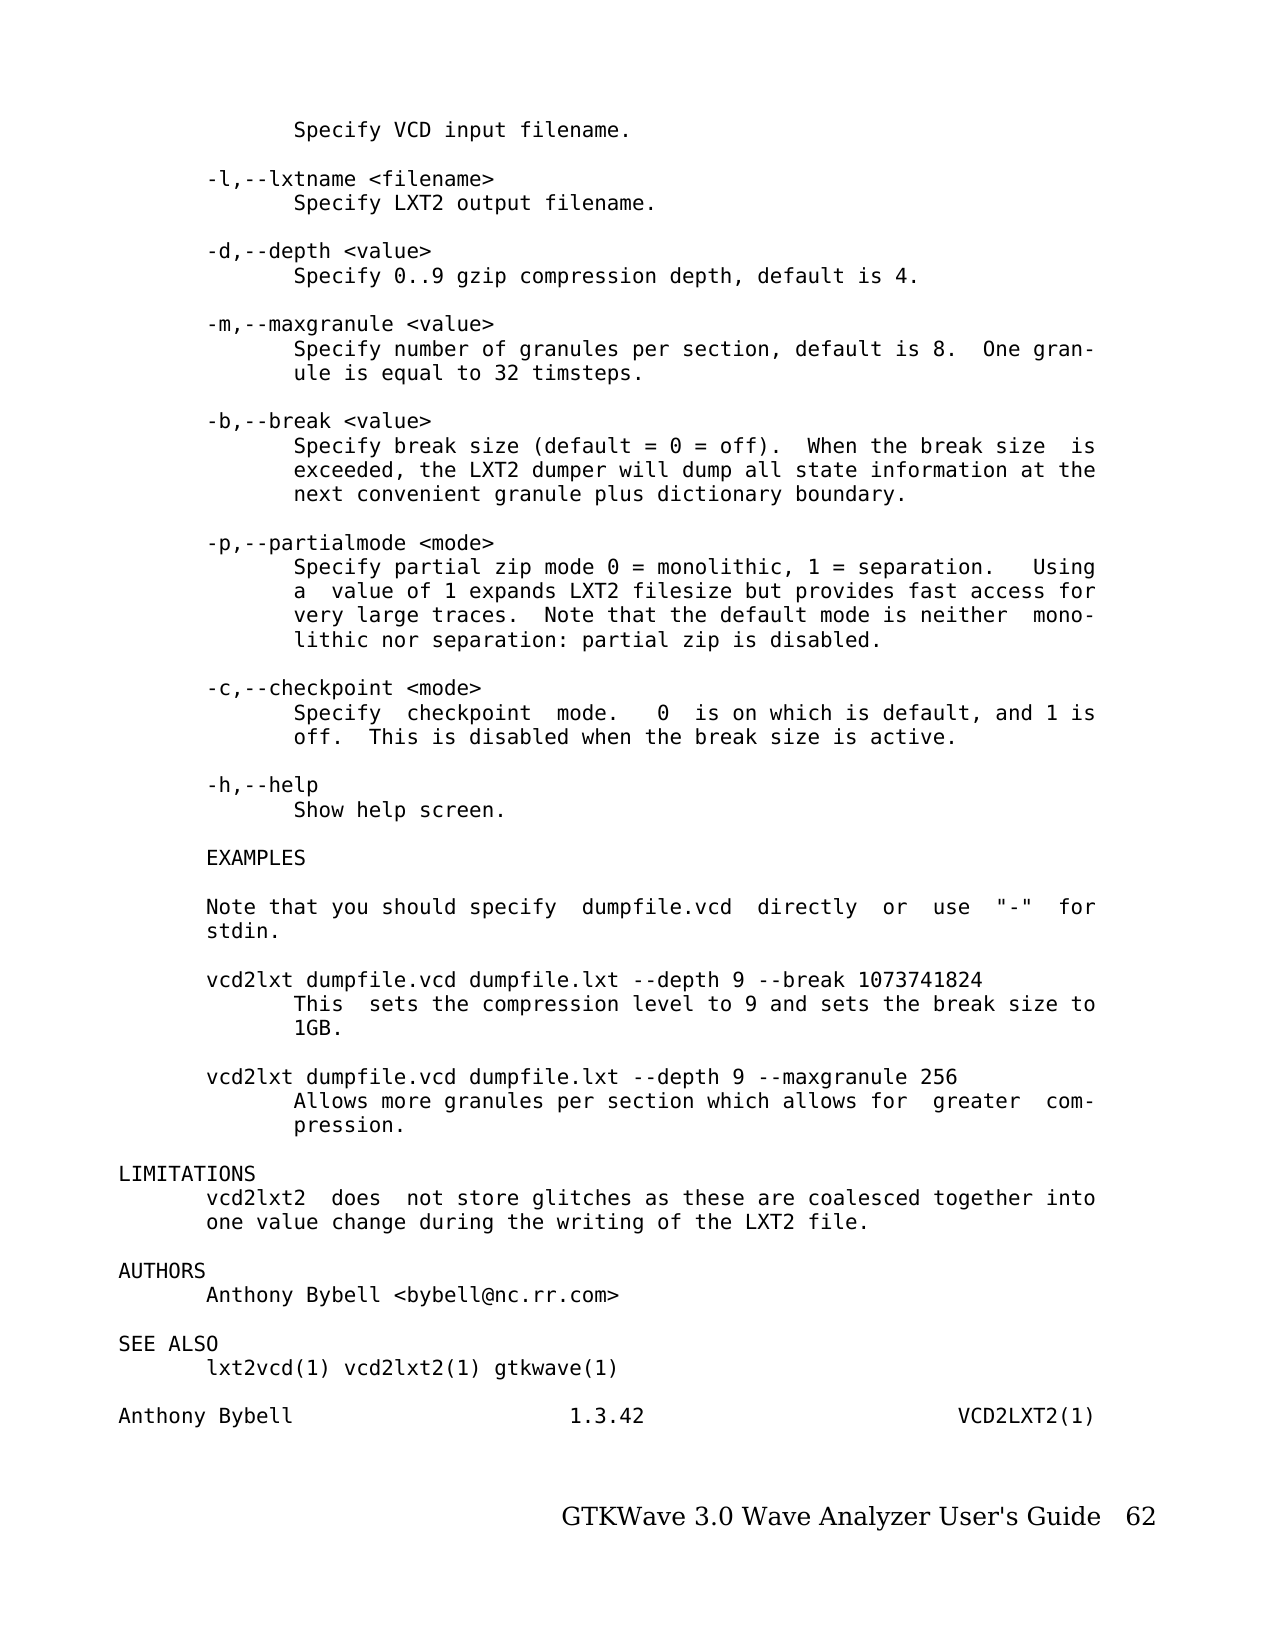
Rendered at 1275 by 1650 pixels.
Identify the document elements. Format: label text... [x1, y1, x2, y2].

text exceeded, the LXT2 dumper will dump all state information at the [118, 458, 1157, 482]
text -b,--break <value> [118, 409, 1157, 434]
text -h,--help [118, 773, 1157, 798]
text Show help screen. [118, 798, 1157, 822]
text Specify break size (default = 0 = off). When the break size is [118, 434, 1157, 458]
text Anthony Bybell 1.3.42 VCD2LXT2(1) [118, 1404, 1157, 1429]
text ule is equal to 32 timsteps. [118, 361, 1157, 385]
text -m,--maxgranule <value> [118, 312, 1157, 337]
text Anthony Bybell <bybell@nc.rr.com> [118, 1283, 1157, 1307]
text 1GB. [118, 1016, 1157, 1040]
text stdin. [118, 919, 1157, 943]
text vcd2lxt2 does not store glitches as these are coalesced together into [118, 1186, 1157, 1210]
text lxt2vcd(1) vcd2lxt2(1) gtkwave(1) [118, 1356, 1157, 1380]
text one value change during the writing of the LXT2 file. [118, 1210, 1157, 1234]
text next convenient granule plus dictionary boundary. [118, 482, 1157, 506]
text vcd2lxt dumpfile.vcd dumpfile.lxt --depth 9 --maxgranule 256 [118, 1065, 1157, 1089]
text Specify checkpoint mode. 0 is on which is default, and 1 is [118, 701, 1157, 725]
text -d,--depth <value> [118, 239, 1157, 264]
text -c,--checkpoint <mode> [118, 676, 1157, 701]
text -l,--lxtname <filename> [118, 167, 1157, 191]
text Specify VCD input filename. [118, 118, 1157, 142]
text pression. [118, 1113, 1157, 1137]
text vcd2lxt dumpfile.vcd dumpfile.lxt --depth 9 --break 1073741824 [118, 968, 1157, 992]
text -p,--partialmode <mode> [118, 531, 1157, 555]
text Specify 0..9 gzip compression depth, default is 4. [118, 264, 1157, 288]
text off. This is disabled when the break size is active. [118, 725, 1157, 749]
text Specify number of granules per section, default is 8. One gran- [118, 337, 1157, 361]
text Specify LXT2 output filename. [118, 191, 1157, 215]
text a value of 1 expands LXT2 filesize but provides fast access for [118, 579, 1157, 603]
text SEE ALSO [118, 1332, 1157, 1356]
text This sets the compression level to 9 and sets the break size to [118, 992, 1157, 1016]
text EXAMPLES [118, 846, 1157, 871]
text Specify partial zip mode 0 = monolithic, 1 = separation. Using [118, 555, 1157, 579]
text LIMITATIONS [118, 1162, 1157, 1186]
text very large traces. Note that the default mode is neither mono- [118, 603, 1157, 628]
text AUTHORS [118, 1259, 1157, 1283]
text Note that you should specify dumpfile.vcd directly or use "-" for [118, 895, 1157, 919]
text Allows more granules per section which allows for greater com- [118, 1089, 1157, 1113]
text lithic nor separation: partial zip is disabled. [118, 628, 1157, 652]
